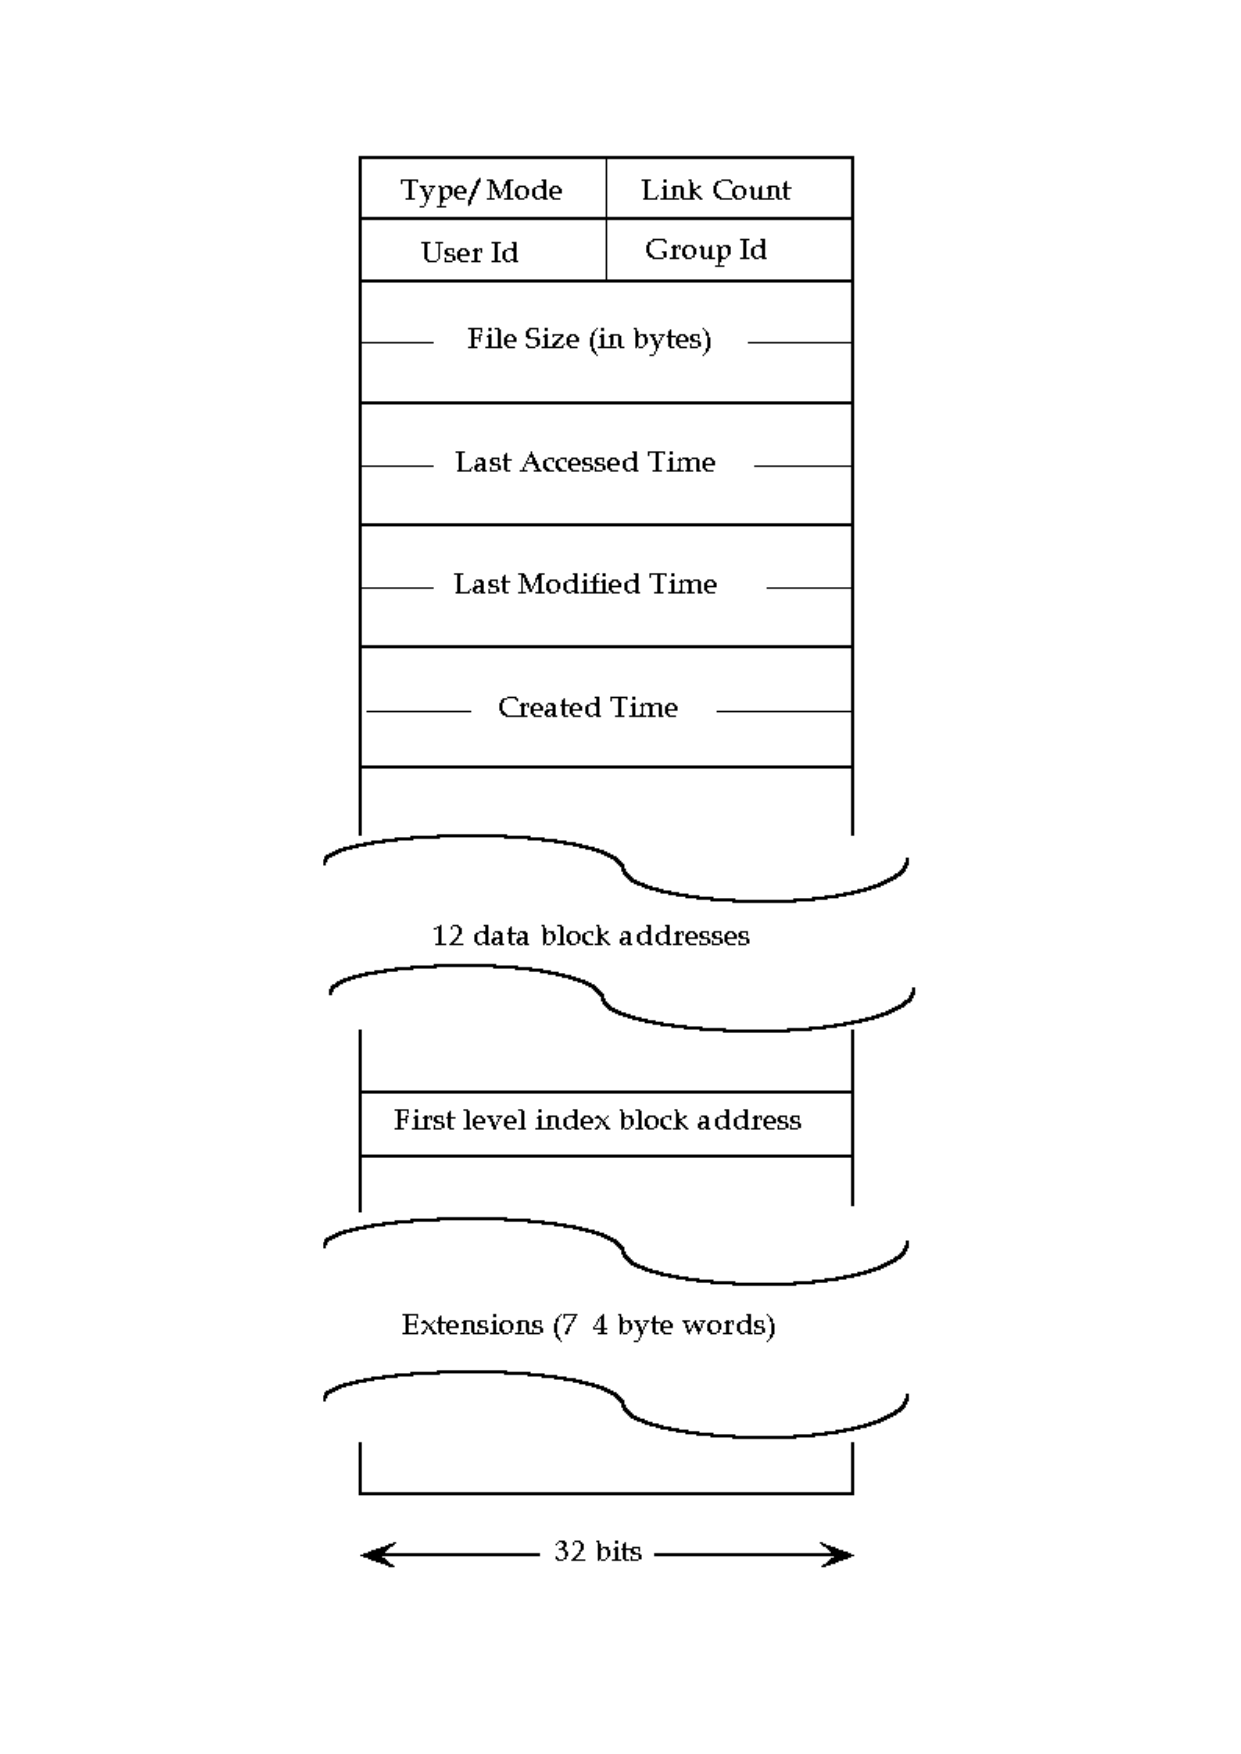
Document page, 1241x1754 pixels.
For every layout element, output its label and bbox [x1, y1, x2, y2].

picture [323, 150, 917, 1594]
